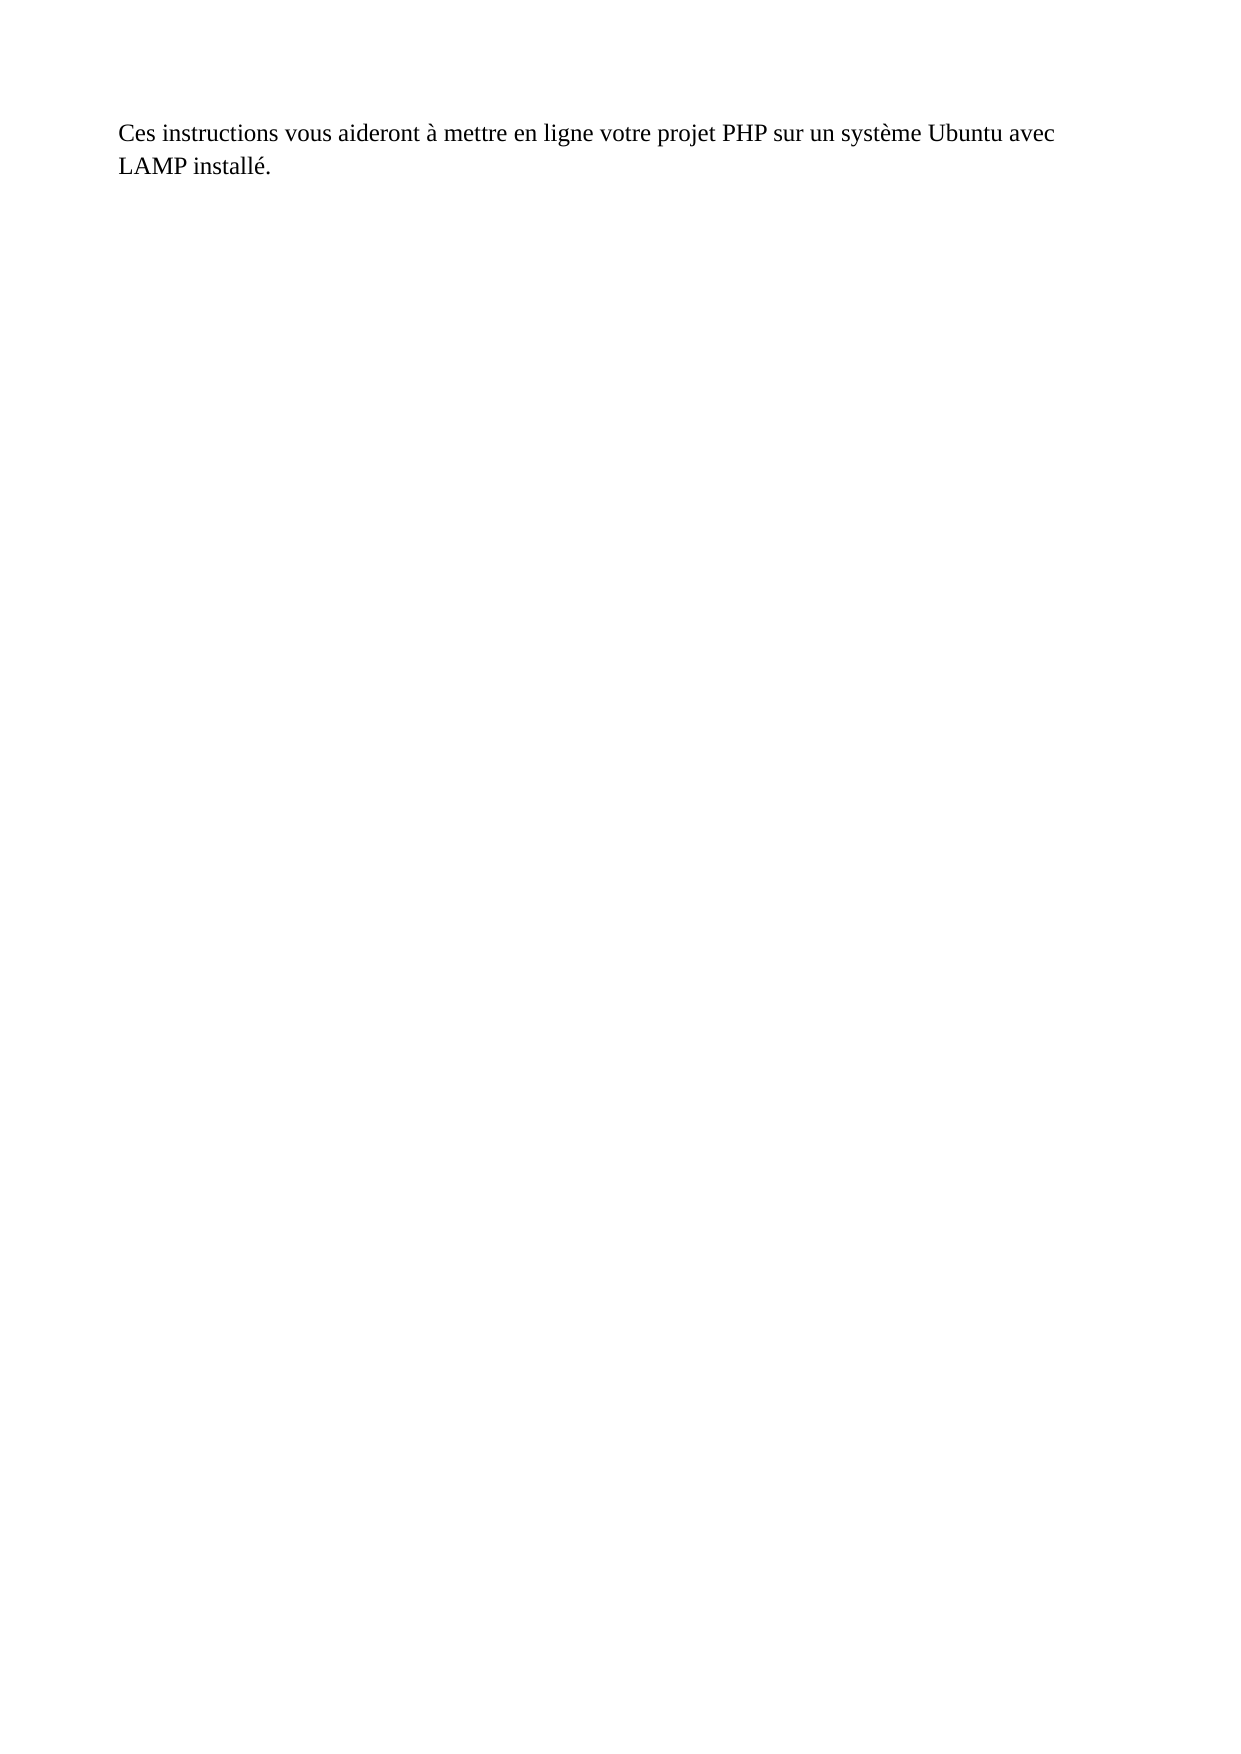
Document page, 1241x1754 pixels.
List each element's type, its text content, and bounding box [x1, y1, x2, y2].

text Ces instructions vous aideront à mettre en ligne votre projet PHP sur un système Ubuntu avec LAMP installé. [118, 118, 1122, 180]
